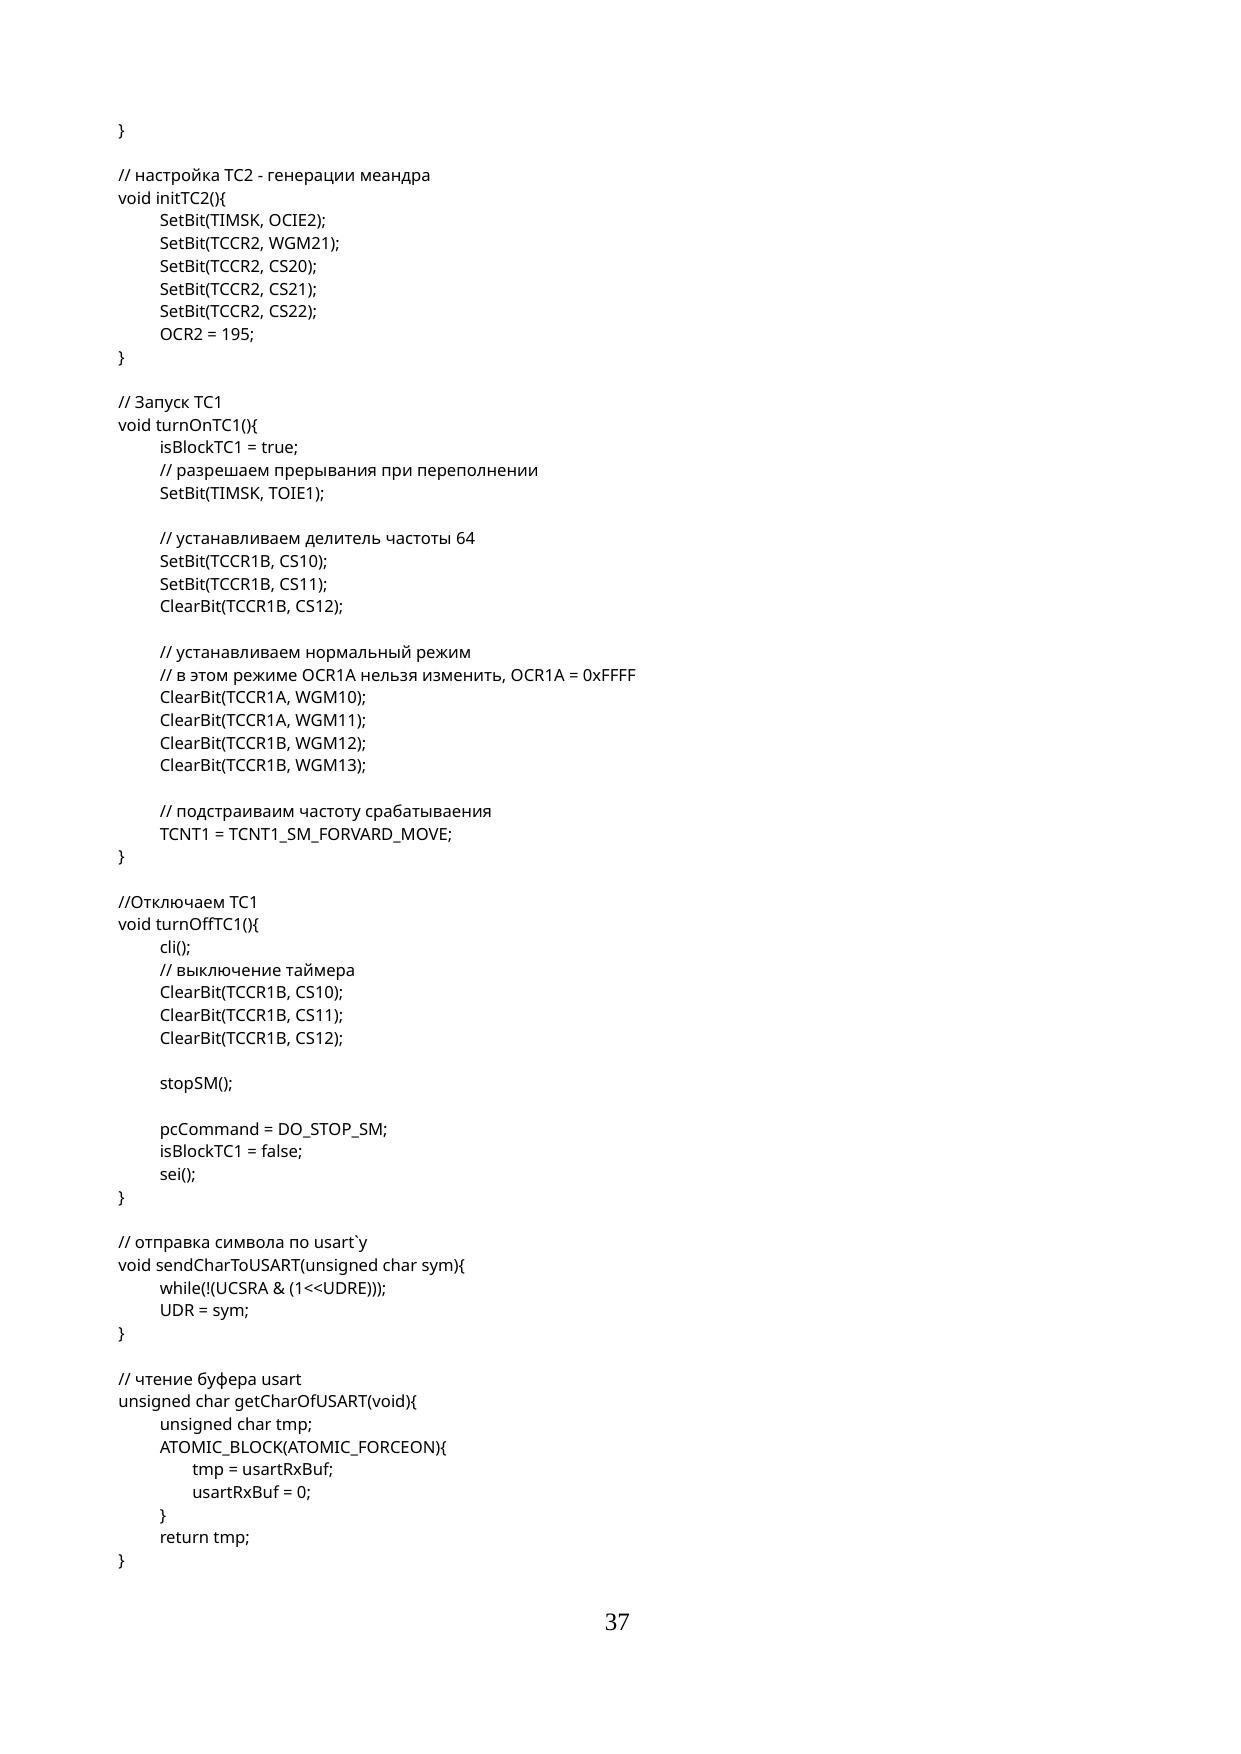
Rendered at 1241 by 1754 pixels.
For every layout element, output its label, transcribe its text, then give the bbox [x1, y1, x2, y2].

text //Отключаем ТС1 [118, 890, 1122, 913]
text ClearBit(TCCR1B, CS10); [118, 981, 1122, 1004]
text // в этом режиме OCR1A нельзя изменить, OCR1A = 0xFFFF [118, 663, 1122, 686]
text void initTC2(){ [118, 186, 1122, 209]
text SetBit(TCCR2, CS20); [118, 254, 1122, 277]
text return tmp; [118, 1526, 1122, 1549]
text } [118, 1185, 1122, 1208]
text } [118, 118, 1122, 141]
text unsigned char getCharOfUSART(void){ [118, 1390, 1122, 1412]
text stopSM(); [118, 1072, 1122, 1094]
text void sendCharToUSART(unsigned char sym){ [118, 1253, 1122, 1276]
text } [118, 845, 1122, 867]
text // настройка ТС2 - генерации меандра [118, 163, 1122, 186]
text // Запуск ТС1 [118, 391, 1122, 413]
text } [118, 1322, 1122, 1344]
text usartRxBuf = 0; [118, 1481, 1122, 1503]
text OCR2 = 195; [118, 322, 1122, 345]
text void turnOnTC1(){ [118, 413, 1122, 436]
text // отправка символа по usart`у [118, 1231, 1122, 1253]
text cli(); [118, 936, 1122, 958]
text tmp = usartRxBuf; [118, 1458, 1122, 1481]
text ClearBit(TCCR1B, WGM12); [118, 731, 1122, 754]
text pcCommand = DO_STOP_SM; [118, 1117, 1122, 1140]
text } [118, 1503, 1122, 1526]
text ClearBit(TCCR1B, WGM13); [118, 754, 1122, 777]
text // устанавливаем делитель частоты 64 [118, 527, 1122, 549]
text SetBit(TIMSK, OCIE2); [118, 209, 1122, 232]
text isBlockTC1 = false; [118, 1140, 1122, 1163]
text SetBit(TCCR2, WGM21); [118, 232, 1122, 254]
text ClearBit(TCCR1B, CS12); [118, 1026, 1122, 1049]
text ATOMIC_BLOCK(ATOMIC_FORCEON){ [118, 1435, 1122, 1458]
text unsigned char tmp; [118, 1412, 1122, 1435]
text SetBit(TCCR1B, CS10); [118, 549, 1122, 572]
text ClearBit(TCCR1A, WGM10); [118, 686, 1122, 708]
text // чтение буфера usart [118, 1367, 1122, 1390]
text SetBit(TCCR2, CS21); [118, 277, 1122, 300]
text ClearBit(TCCR1A, WGM11); [118, 708, 1122, 731]
text SetBit(TCCR1B, CS11); [118, 572, 1122, 595]
text ClearBit(TCCR1B, CS11); [118, 1004, 1122, 1026]
text sei(); [118, 1163, 1122, 1185]
text // выключение таймера [118, 958, 1122, 981]
text UDR = sym; [118, 1299, 1122, 1322]
text SetBit(TCCR2, CS22); [118, 300, 1122, 322]
text // устанавливаем нормальный режим [118, 640, 1122, 663]
text // подстраиваим частоту срабатываения [118, 799, 1122, 822]
text isBlockTC1 = true; [118, 436, 1122, 459]
text } [118, 1549, 1122, 1571]
text TCNT1 = TCNT1_SM_FORVARD_MOVE; [118, 822, 1122, 845]
text SetBit(TIMSK, TOIE1); [118, 481, 1122, 504]
text void turnOffTC1(){ [118, 913, 1122, 936]
text while(!(UCSRA & (1<<UDRE))); [118, 1276, 1122, 1299]
text // разрешаем прерывания при переполнении [118, 459, 1122, 481]
text ClearBit(TCCR1B, CS12); [118, 595, 1122, 618]
text } [118, 345, 1122, 368]
